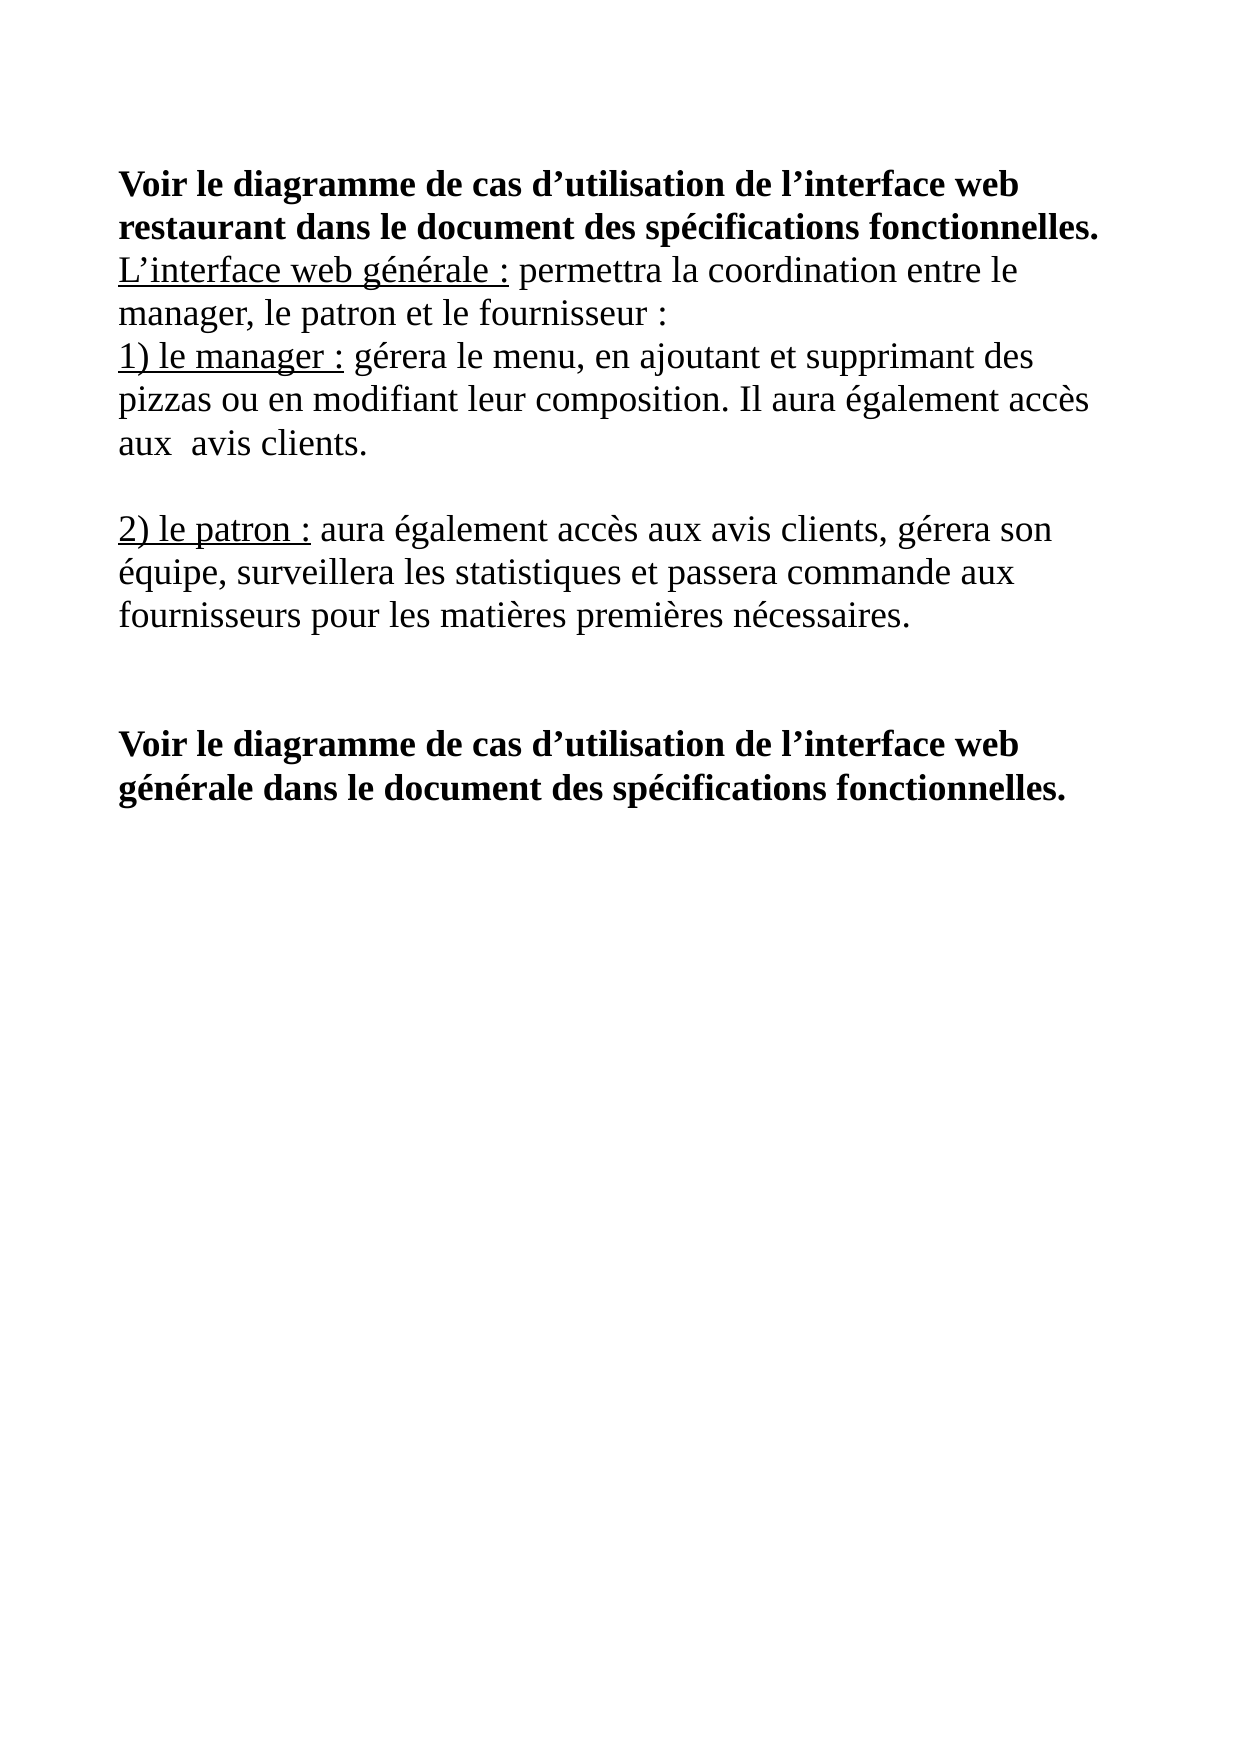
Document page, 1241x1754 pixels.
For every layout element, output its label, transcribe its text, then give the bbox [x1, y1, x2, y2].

text Voir le diagramme de cas d’utilisation de l’interface web restaurant dans le document des spécifications fonctionnelles. [118, 161, 1122, 247]
text 1) le manager : gérera le menu, en ajoutant et supprimant des pizzas ou en modifiant leur composition. Il aura également accès aux avis clients. [118, 334, 1122, 463]
text Voir le diagramme de cas d’utilisation de l’interface web générale dans le document des spécifications fonctionnelles. [118, 722, 1122, 808]
text 2) le patron : aura également accès aux avis clients, gérera son équipe, surveillera les statistiques et passera commande aux fournisseurs pour les matières premières nécessaires. [118, 506, 1122, 636]
text L’interface web générale : permettra la coordination entre le manager, le patron et le fournisseur : [118, 247, 1122, 334]
